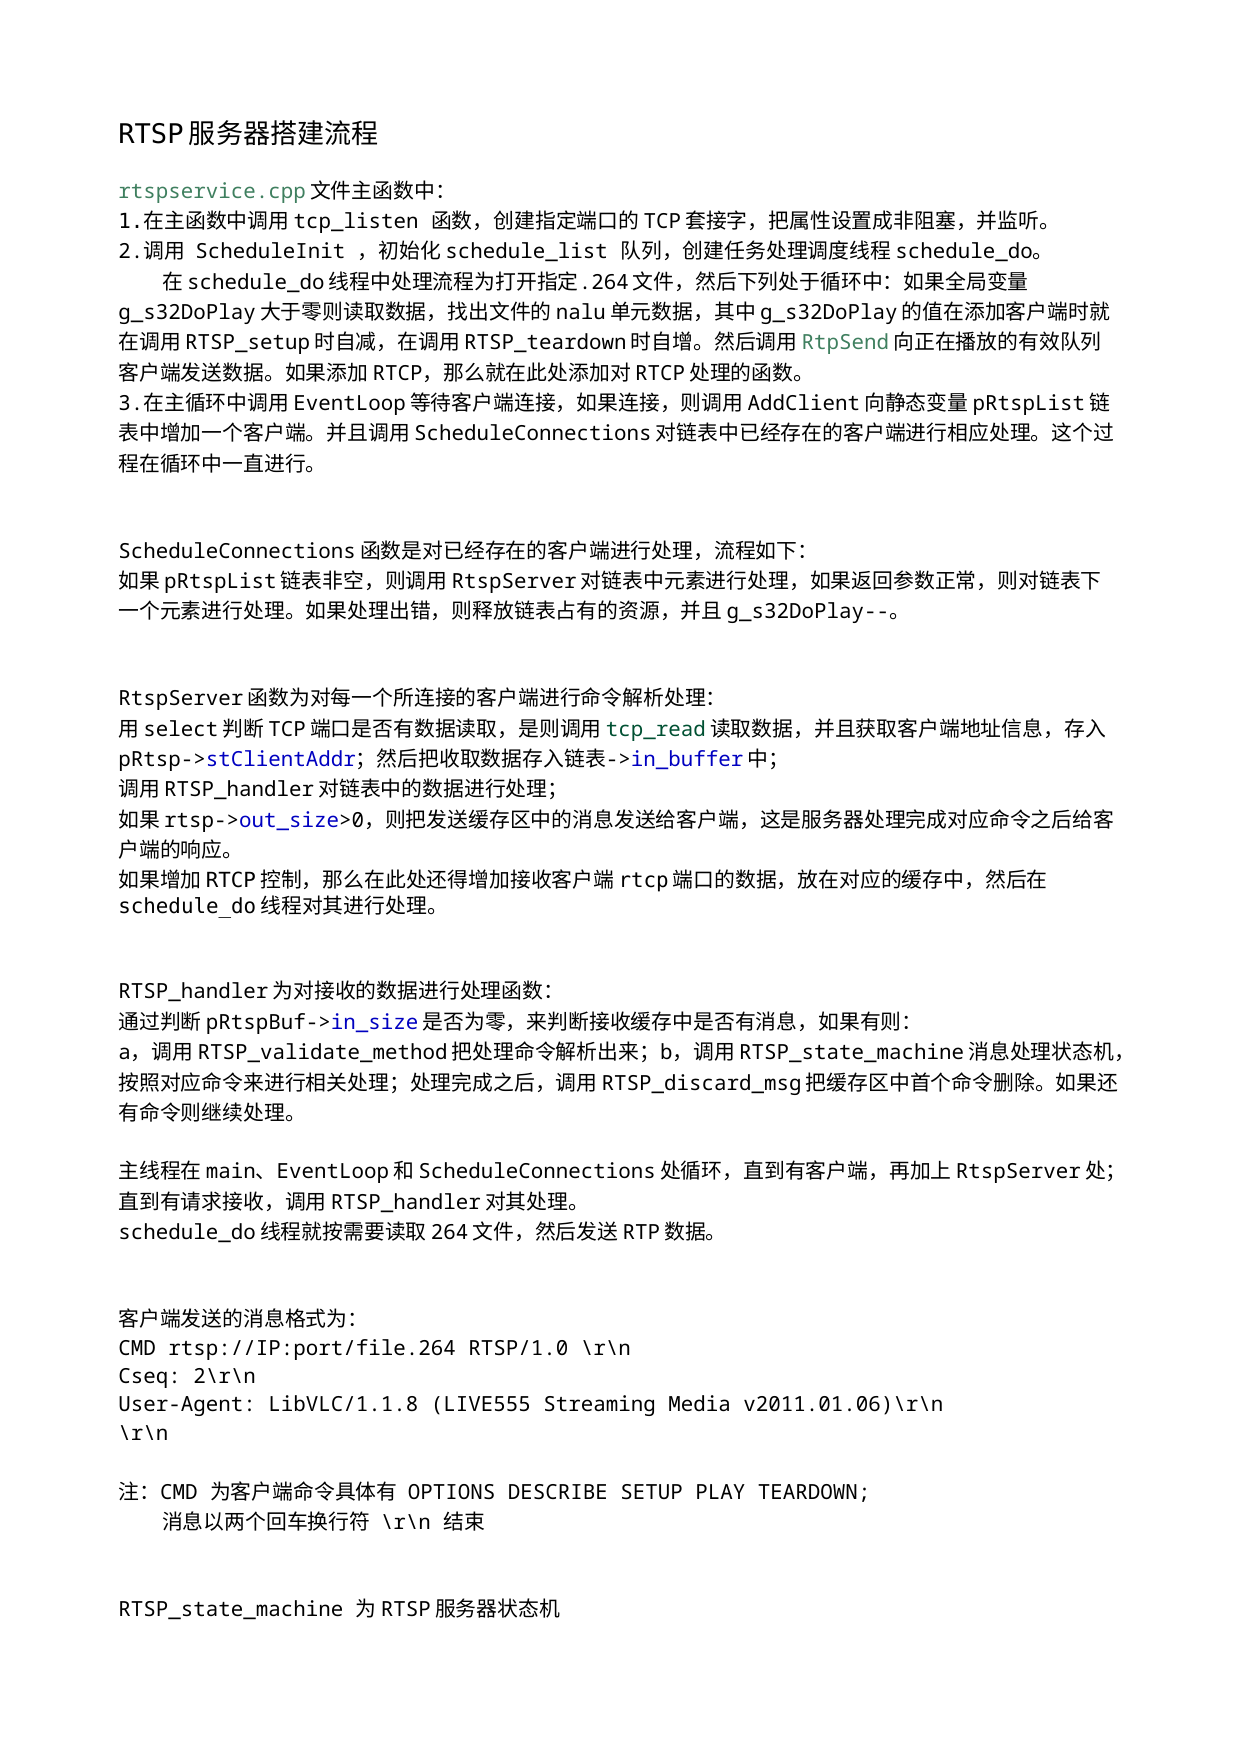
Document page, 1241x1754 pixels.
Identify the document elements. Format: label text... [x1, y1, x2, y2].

text 1.在主函数中调用tcp_listen 函数，创建指定端口的TCP套接字，把属性设置成非阻塞，并监听。 [118, 204, 1122, 234]
text CMD rtsp://IP:port/file.264 RTSP/1.0 \r\n [118, 1333, 1122, 1361]
text 如果增加RTCP控制，那么在此处还得增加接收客户端rtcp端口的数据，放在对应的缓存中，然后在schedule_do线程对其进行处理。 [118, 863, 1122, 918]
text User-Agent: LibVLC/1.1.8 (LIVE555 Streaming Media v2011.01.06)\r\n [118, 1389, 1122, 1418]
text 在schedule_do线程中处理流程为打开指定.264文件，然后下列处于循环中：如果全局变量g_s32DoPlay大于零则读取数据，找出文件的nalu单元数据，其中g_s32DoPlay的值在添加客户端时就在调用RTSP_setup时自减，在调用RTSP_teardown时自增。然后调用RtpSend向正在播放的有效队列客户端发送数据。如果添加RTCP，那么就在此处添加对RTCP处理的函数。 [118, 265, 1122, 386]
text RTSP服务器搭建流程 [118, 118, 1122, 150]
text RtspServer函数为对每一个所连接的客户端进行命令解析处理： [118, 682, 1122, 712]
text 客户端发送的消息格式为： [118, 1302, 1122, 1333]
text RTSP_state_machine 为RTSP服务器状态机 [118, 1592, 1122, 1623]
text 3.在主循环中调用EventLoop等待客户端连接，如果连接，则调用AddClient向静态变量pRtspList链表中增加一个客户端。并且调用ScheduleConnections对链表中已经存在的客户端进行相应处理。这个过程在循环中一直进行。 [118, 386, 1122, 477]
text 2.调用 ScheduleInit ，初始化schedule_list 队列，创建任务处理调度线程schedule_do。 [118, 234, 1122, 265]
text rtspservice.cpp文件主函数中： [118, 174, 1122, 204]
text 通过判断pRtspBuf->in_size是否为零，来判断接收缓存中是否有消息，如果有则： [118, 1005, 1122, 1035]
text 注：CMD 为客户端命令具体有 OPTIONS DESCRIBE SETUP PLAY TEARDOWN; [118, 1475, 1122, 1505]
text 调用RTSP_handler对链表中的数据进行处理； [118, 773, 1122, 803]
text 如果rtsp->out_size>0，则把发送缓存区中的消息发送给客户端，这是服务器处理完成对应命令之后给客户端的响应。 [118, 803, 1122, 863]
text Cseq: 2\r\n [118, 1361, 1122, 1389]
text ScheduleConnections函数是对已经存在的客户端进行处理，流程如下： [118, 534, 1122, 564]
text 消息以两个回车换行符 \r\n 结束 [118, 1505, 1122, 1536]
text 用select判断TCP端口是否有数据读取，是则调用tcp_read读取数据，并且获取客户端地址信息，存入pRtsp->stClientAddr；然后把收取数据存入链表->in_buffer中； [118, 712, 1122, 773]
text RTSP_handler为对接收的数据进行处理函数： [118, 975, 1122, 1005]
text schedule_do线程就按需要读取264文件，然后发送RTP数据。 [118, 1215, 1122, 1246]
text 主线程在main、EventLoop和ScheduleConnections处循环，直到有客户端，再加上RtspServer处；直到有请求接收，调用RTSP_handler对其处理。 [118, 1155, 1122, 1215]
text 如果pRtspList链表非空，则调用RtspServer对链表中元素进行处理，如果返回参数正常，则对链表下一个元素进行处理。如果处理出错，则释放链表占有的资源，并且g_s32DoPlay--。 [118, 564, 1122, 625]
text a，调用RTSP_validate_method把处理命令解析出来；b，调用RTSP_state_machine消息处理状态机，按照对应命令来进行相关处理；处理完成之后，调用RTSP_discard_msg把缓存区中首个命令删除。如果还有命令则继续处理。 [118, 1035, 1122, 1126]
text \r\n [118, 1418, 1122, 1446]
